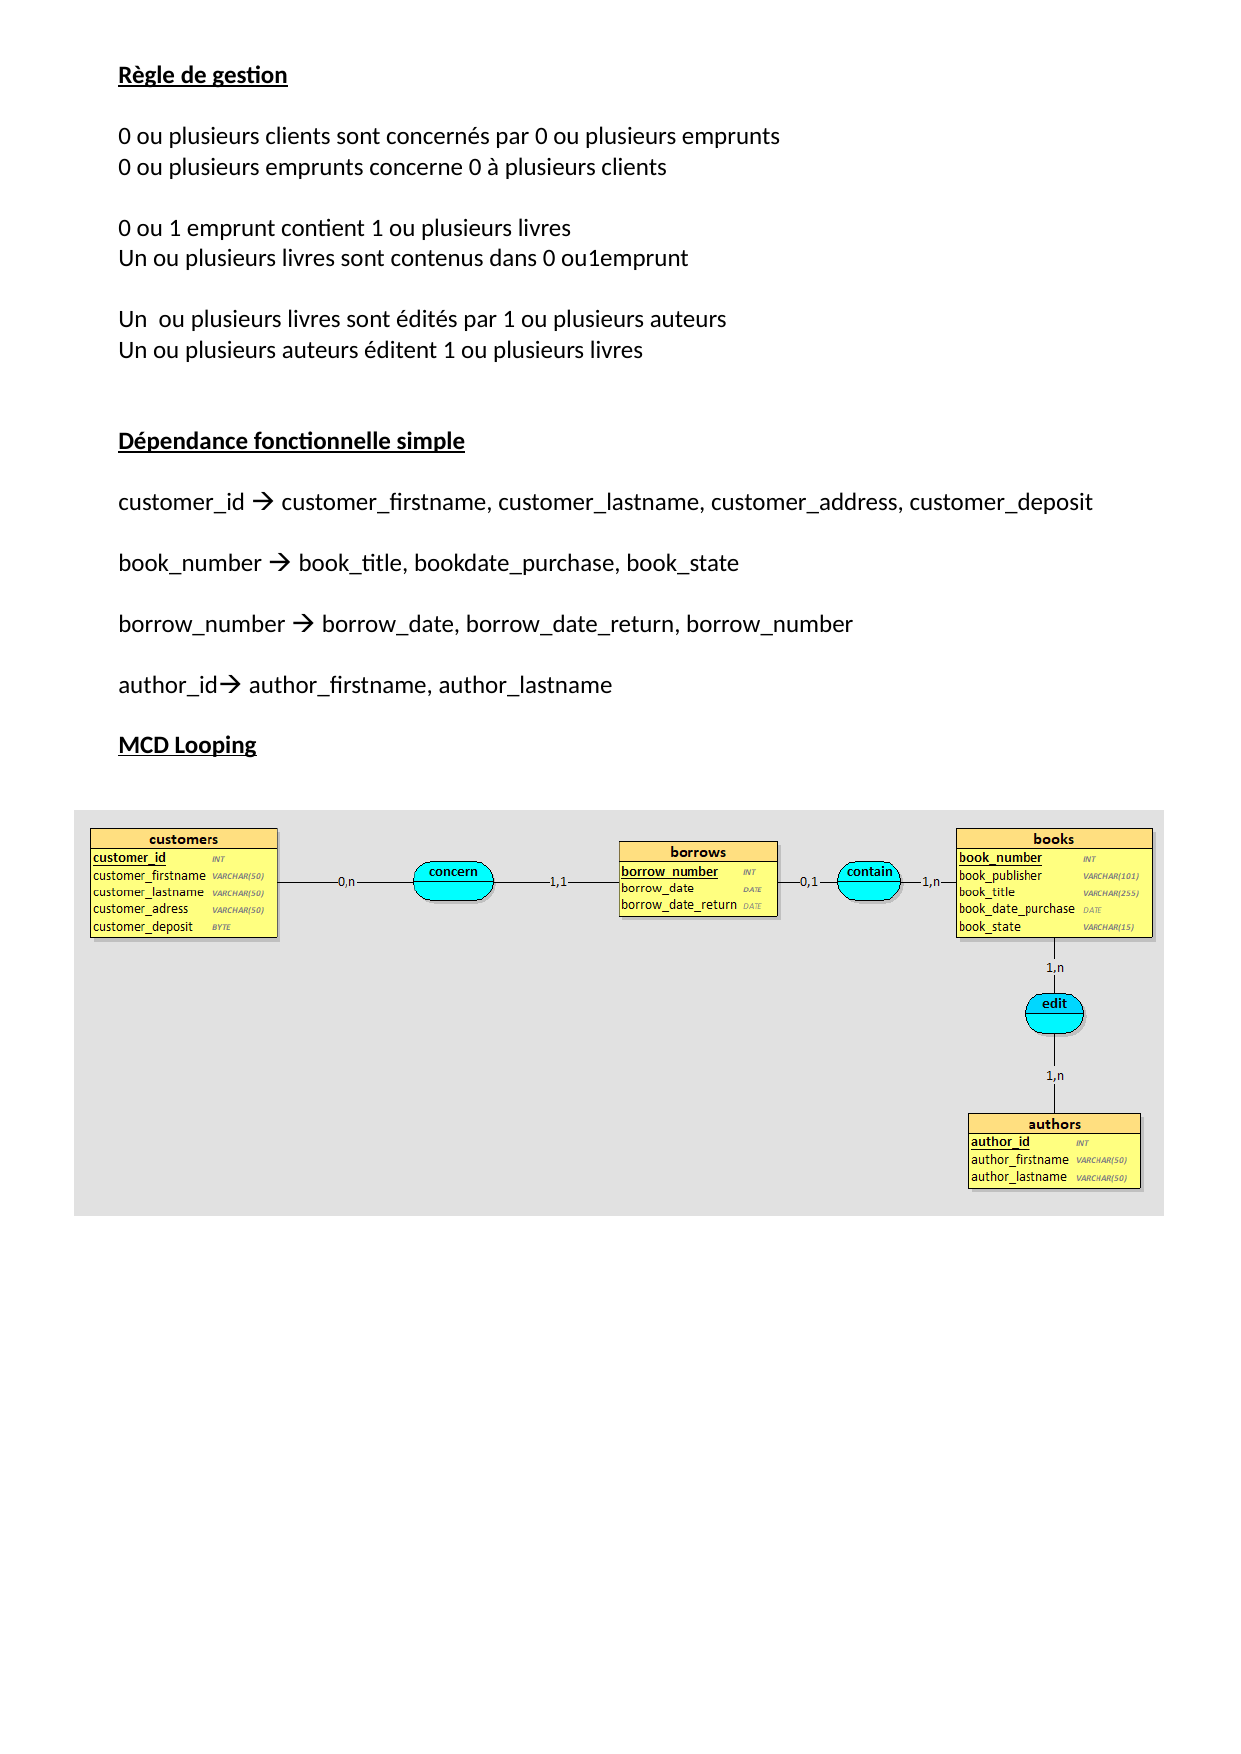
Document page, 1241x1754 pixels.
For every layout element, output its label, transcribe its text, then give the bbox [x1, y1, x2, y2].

text author_id author_firstname, author_lastname [118, 669, 1122, 700]
text 0 ou 1 emprunt contient 1 ou plusieurs livres [118, 212, 1122, 242]
text Un ou plusieurs livres sont contenus dans 0 ou1emprunt [118, 242, 1122, 273]
text MCD Looping [118, 729, 1122, 759]
text customer_id  customer_firstname, customer_lastname, customer_address, customer_deposit [118, 486, 1122, 517]
text borrow_number  borrow_date, borrow_date_return, borrow_number [118, 608, 1122, 639]
text Dépendance fonctionnelle simple [118, 425, 1122, 456]
text Règle de gestion [118, 59, 1122, 89]
text 0 ou plusieurs clients sont concernés par 0 ou plusieurs emprunts [118, 120, 1122, 151]
text Un ou plusieurs auteurs éditent 1 ou plusieurs livres [118, 334, 1122, 364]
text Un ou plusieurs livres sont édités par 1 ou plusieurs auteurs [118, 303, 1122, 334]
text 0 ou plusieurs emprunts concerne 0 à plusieurs clients [118, 151, 1122, 181]
text book_number  book_title, bookdate_purchase, book_state [118, 547, 1122, 578]
